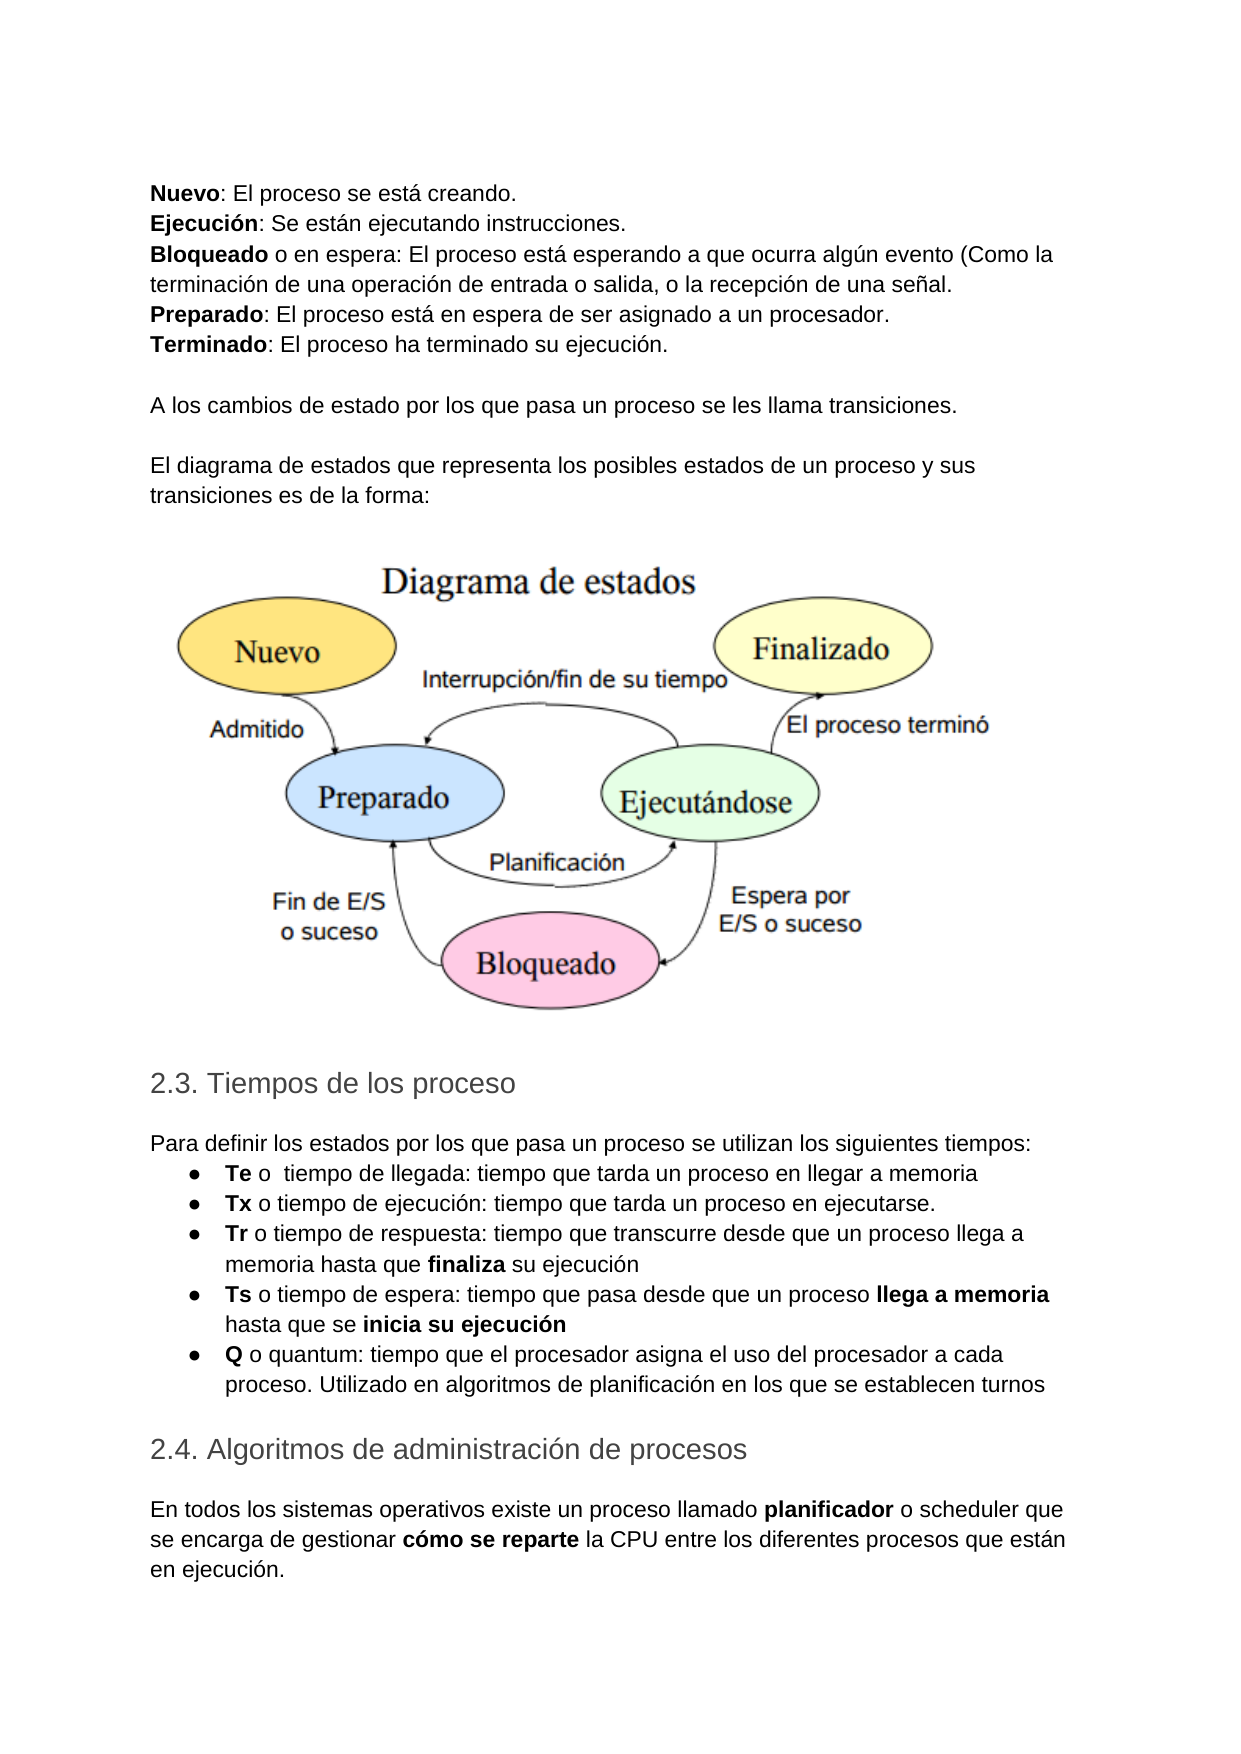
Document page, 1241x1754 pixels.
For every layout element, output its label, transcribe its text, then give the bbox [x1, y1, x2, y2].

text Para definir los estados por los que pasa un proceso se utilizan los siguientes tiempos: [150, 1130, 1090, 1156]
text Bloqueado o en espera: El proceso está esperando a que ocurra algún evento (Como la terminación de una operación de entrada o salida, o la recepción de una señal. [150, 241, 1090, 297]
picture [150, 542, 1014, 1029]
list Q o quantum: tiempo que el procesador asigna el uso del procesador a cada proceso. Utilizado en algoritmos de planificación en los que se establecen turnos [187, 1341, 1090, 1398]
list Tx o tiempo de ejecución: tiempo que tarda un proceso en ejecutarse. [187, 1190, 1090, 1217]
text El diagrama de estados que representa los posibles estados de un proceso y sus transiciones es de la forma: [150, 452, 1090, 509]
list Tr o tiempo de respuesta: tiempo que transcurre desde que un proceso llega a memoria hasta que finaliza su ejecución [187, 1220, 1090, 1277]
text Terminado: El proceso ha terminado su ejecución. [150, 331, 1090, 358]
subtitle 2.3. Tiempos de los proceso [150, 1066, 1090, 1099]
text Preparado: El proceso está en espera de ser asignado a un procesador. [150, 301, 1090, 327]
text Ejecución: Se están ejecutando instrucciones. [150, 210, 1090, 237]
text A los cambios de estado por los que pasa un proceso se les llama transiciones. [150, 392, 1090, 418]
text En todos los sistemas operativos existe un proceso llamado planificador o scheduler que se encarga de gestionar cómo se reparte la CPU entre los diferentes procesos que están en ejecución. [150, 1496, 1090, 1582]
subtitle 2.4. Algoritmos de administración de procesos [150, 1432, 1090, 1465]
text Nuevo: El proceso se está creando. [150, 180, 1090, 207]
list Te o tiempo de llegada: tiempo que tarda un proceso en llegar a memoria [187, 1160, 1090, 1186]
list Ts o tiempo de espera: tiempo que pasa desde que un proceso llega a memoria hasta que se inicia su ejecución [187, 1281, 1090, 1337]
